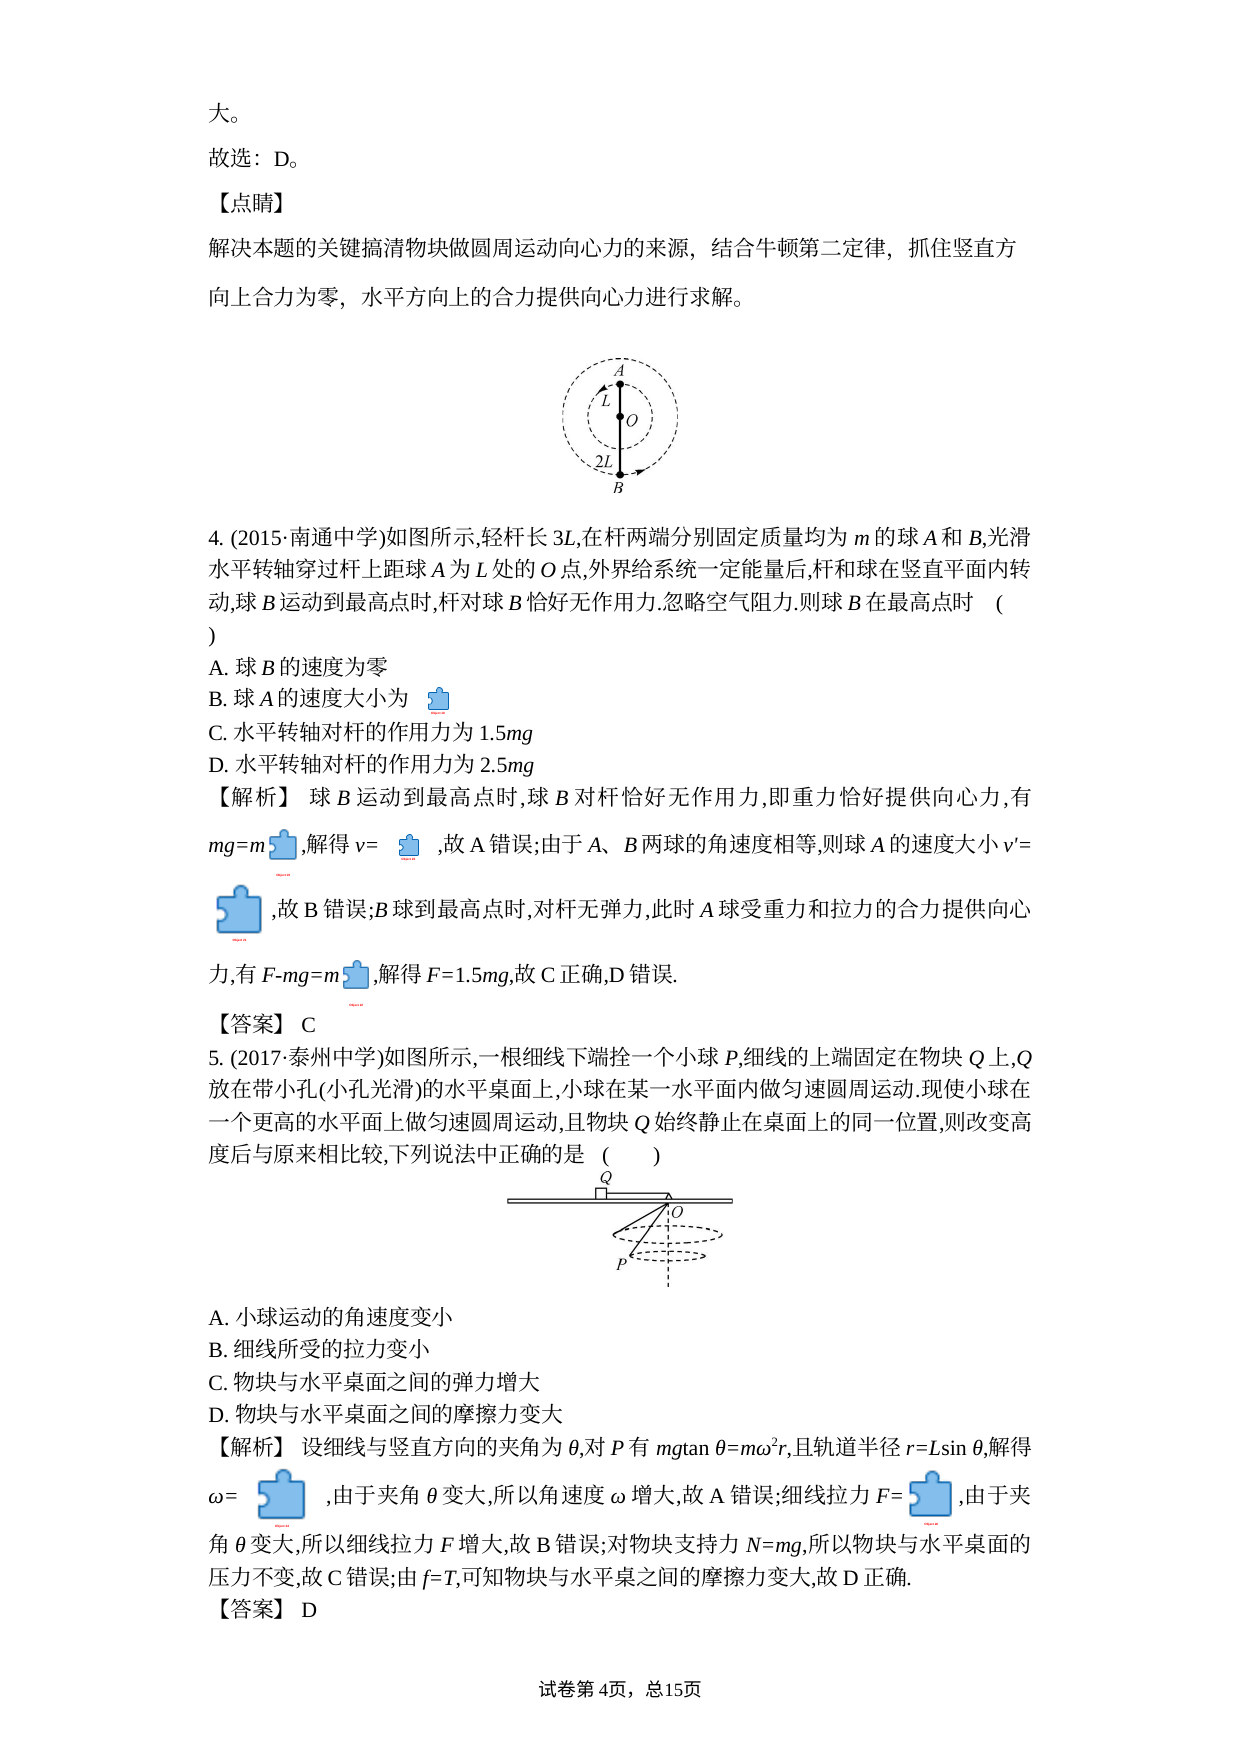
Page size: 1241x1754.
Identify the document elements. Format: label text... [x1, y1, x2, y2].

picture [507, 1171, 733, 1287]
text 【答案】 D [208, 1594, 1032, 1626]
text C. 水平转轴对杆的作用力为1.5mg [208, 716, 1032, 749]
text B. 细线所受的拉力变小 [208, 1334, 1032, 1366]
picture [562, 358, 678, 493]
text B. 球A的速度大小为 [208, 684, 1032, 716]
text 【点睛】 [208, 187, 1032, 220]
text D. 水平转轴对杆的作用力为2.5mg [208, 749, 1032, 781]
text A. 小球运动的角速度变小 [208, 1301, 1032, 1334]
text 【答案】 C [208, 1009, 1032, 1041]
text A. 球B的速度为零 [208, 651, 1032, 684]
text 【解析】 设细线与竖直方向的夹角为θ,对P有 mgtan θ=mω2r,且轨道半径r=Lsin θ,解得ω=,由于夹角θ变大,所以角速度ω增大,故A错误;细线拉力F=,由于夹角θ变大,所以细线拉力F增大,故B错误;对物块支持力N=mg,所以物块与水平桌面的压力不变,故C错误;由f=T,可知物块与水平桌之间的摩擦力变大,故D正确. [208, 1431, 1032, 1594]
text C. 物块与水平桌面之间的弹力增大 [208, 1366, 1032, 1399]
text D. 物块与水平桌面之间的摩擦力变大 [208, 1399, 1032, 1431]
text 5. (2017·泰州中学)如图所示,一根细线下端拴一个小球P,细线的上端固定在物块Q上,Q放在带小孔(小孔光滑)的水平桌面上,小球在某一水平面内做匀速圆周运动.现使小球在一个更高的水平面上做匀速圆周运动,且物块Q始终静止在桌面上的同一位置,则改变高度后与原来相比较,下列说法中正确的是 ( ) [208, 1041, 1032, 1171]
text 大。 [208, 97, 1032, 129]
text 【解析】 球B运动到最高点时,球B对杆恰好无作用力,即重力恰好提供向心力,有mg=m,解得v=,故A错误;由于A、B两球的角速度相等,则球A的速度大小v'=,故B错误;B球到最高点时,对杆无弹力,此时A球受重力和拉力的合力提供向心力,有F-mg=m,解得F=1.5mg,故C正确,D错误. [208, 781, 1032, 1009]
text 故选：D。 [208, 142, 1032, 174]
text 解决本题的关键搞清物块做圆周运动向心力的来源，结合牛顿第二定律，抓住竖直方向上合力为零，水平方向上的合力提供向心力进行求解。 [208, 232, 1032, 313]
text 4. (2015·南通中学)如图所示,轻杆长3L,在杆两端分别固定质量均为m的球A和B,光滑水平转轴穿过杆上距球A为L处的O点,外界给系统一定能量后,杆和球在竖直平面内转动,球B运动到最高点时,杆对球B恰好无作用力.忽略空气阻力.则球B在最高点时 ( ) [208, 521, 1032, 651]
